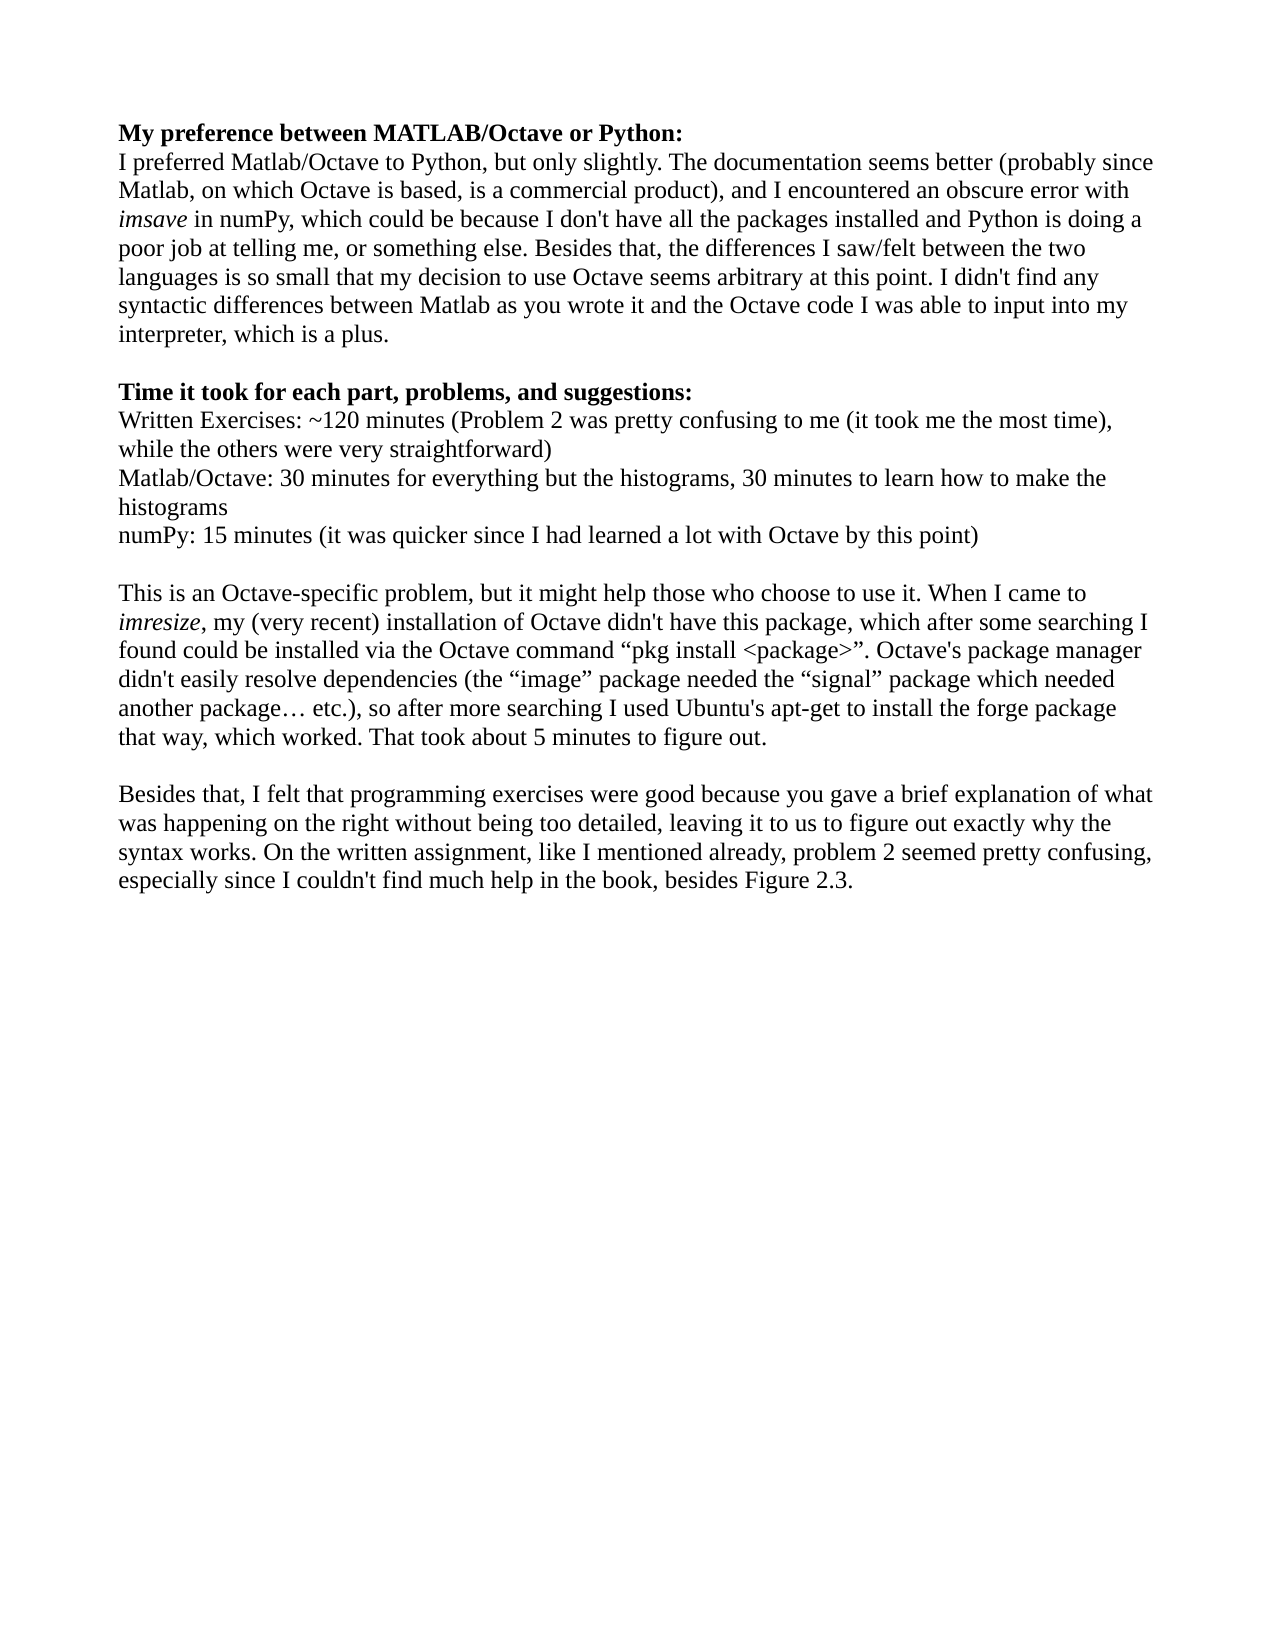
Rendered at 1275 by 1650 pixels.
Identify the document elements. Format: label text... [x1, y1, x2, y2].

text Written Exercises: ~120 minutes (Problem 2 was pretty confusing to me (it took me the most time), while the others were very straightforward) [118, 406, 1157, 463]
text numPy: 15 minutes (it was quicker since I had learned a lot with Octave by this point) [118, 521, 1157, 549]
text I preferred Matlab/Octave to Python, but only slightly. The documentation seems better (probably since Matlab, on which Octave is based, is a commercial product), and I encountered an obscure error with imsave in numPy, which could be because I don't have all the packages installed and Python is doing a poor job at telling me, or something else. Besides that, the differences I saw/felt between the two languages is so small that my decision to use Octave seems arbitrary at this point. I didn't find any syntactic differences between Matlab as you wrote it and the Octave code I was able to input into my interpreter, which is a plus. [118, 147, 1157, 348]
text My preference between MATLAB/Octave or Python: [118, 118, 1157, 147]
text Time it took for each part, problems, and suggestions: [118, 377, 1157, 406]
text Matlab/Octave: 30 minutes for everything but the histograms, 30 minutes to learn how to make the histograms [118, 463, 1157, 521]
text Besides that, I felt that programming exercises were good because you gave a brief explanation of what was happening on the right without being too detailed, leaving it to us to figure out exactly why the syntax works. On the written assignment, like I mentioned already, problem 2 seemed pretty confusing, especially since I couldn't find much help in the book, besides Figure 2.3. [118, 779, 1157, 894]
text This is an Octave-specific problem, but it might help those who choose to use it. When I came to imresize, my (very recent) installation of Octave didn't have this package, which after some searching I found could be installed via the Octave command “pkg install <package>”. Octave's package manager didn't easily resolve dependencies (the “image” package needed the “signal” package which needed another package… etc.), so after more searching I used Ubuntu's apt-get to install the forge package that way, which worked. That took about 5 minutes to figure out. [118, 578, 1157, 751]
